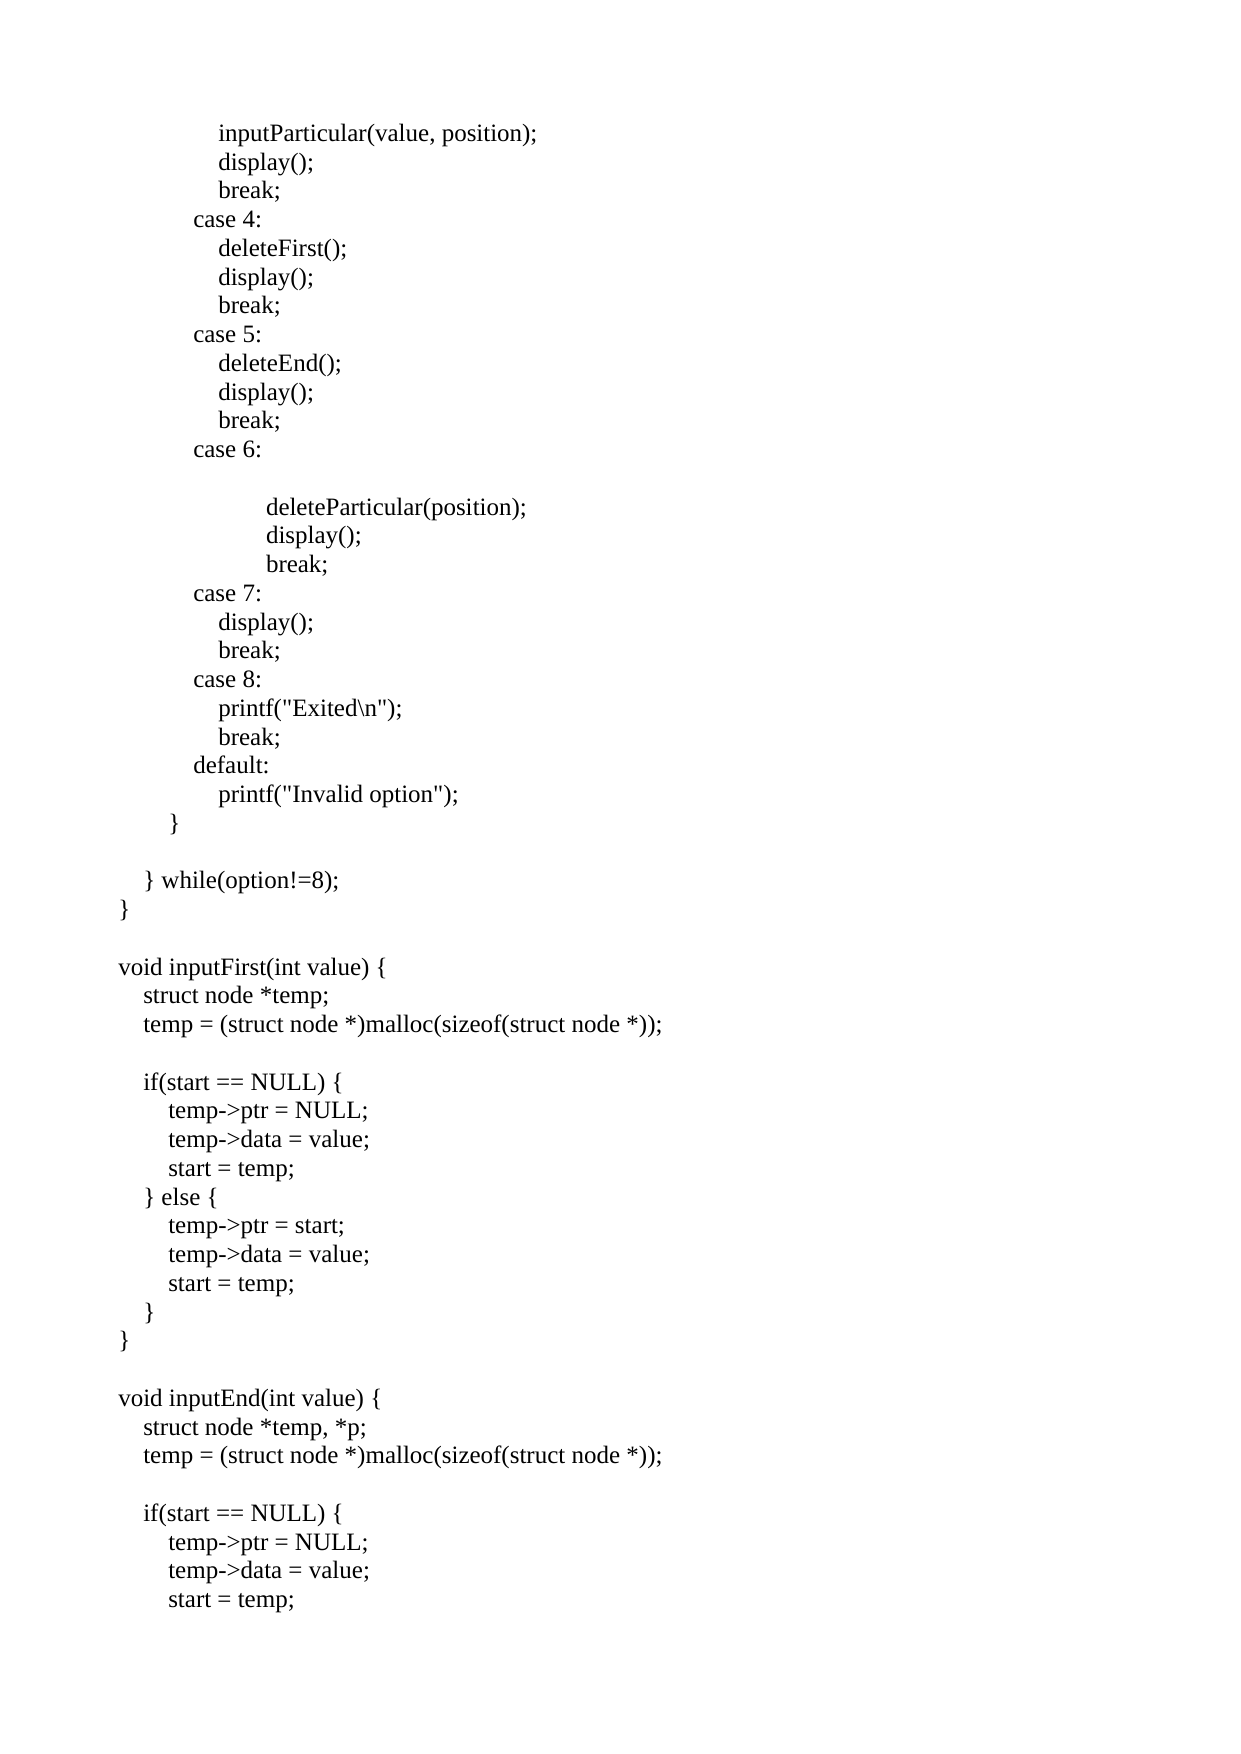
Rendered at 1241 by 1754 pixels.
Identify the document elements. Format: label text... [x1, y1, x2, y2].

text break; [118, 722, 1122, 751]
text temp = (struct node *)malloc(sizeof(struct node *)); [118, 1009, 1122, 1038]
text inputParticular(value, position); [118, 118, 1122, 147]
text struct node *temp; [118, 981, 1122, 1009]
text } [118, 894, 1122, 923]
text temp->data = value; [118, 1556, 1122, 1584]
text break; [118, 549, 1122, 578]
text display(); [118, 521, 1122, 549]
text default: [118, 751, 1122, 779]
text } while(option!=8); [118, 866, 1122, 894]
text start = temp; [118, 1153, 1122, 1182]
text case 7: [118, 578, 1122, 607]
text break; [118, 636, 1122, 664]
text deleteParticular(position); [118, 492, 1122, 521]
text display(); [118, 262, 1122, 291]
text if(start == NULL) { [118, 1498, 1122, 1527]
text temp->data = value; [118, 1124, 1122, 1153]
text temp->data = value; [118, 1239, 1122, 1268]
text break; [118, 291, 1122, 319]
text temp->ptr = start; [118, 1211, 1122, 1239]
text } else { [118, 1182, 1122, 1211]
text case 4: [118, 204, 1122, 233]
text void inputEnd(int value) { [118, 1383, 1122, 1412]
text if(start == NULL) { [118, 1067, 1122, 1096]
text printf("Exited\n"); [118, 693, 1122, 722]
text break; [118, 406, 1122, 434]
text printf("Invalid option"); [118, 779, 1122, 808]
text break; [118, 176, 1122, 204]
text display(); [118, 147, 1122, 176]
text temp->ptr = NULL; [118, 1096, 1122, 1124]
text start = temp; [118, 1268, 1122, 1297]
text void inputFirst(int value) { [118, 952, 1122, 981]
text temp->ptr = NULL; [118, 1527, 1122, 1556]
text deleteEnd(); [118, 348, 1122, 377]
text temp = (struct node *)malloc(sizeof(struct node *)); [118, 1441, 1122, 1469]
text deleteFirst(); [118, 233, 1122, 262]
text start = temp; [118, 1584, 1122, 1613]
text case 8: [118, 664, 1122, 693]
text } [118, 1326, 1122, 1354]
text } [118, 808, 1122, 837]
text case 6: [118, 434, 1122, 463]
text } [118, 1297, 1122, 1326]
text display(); [118, 607, 1122, 636]
text case 5: [118, 319, 1122, 348]
text struct node *temp, *p; [118, 1412, 1122, 1441]
text display(); [118, 377, 1122, 406]
